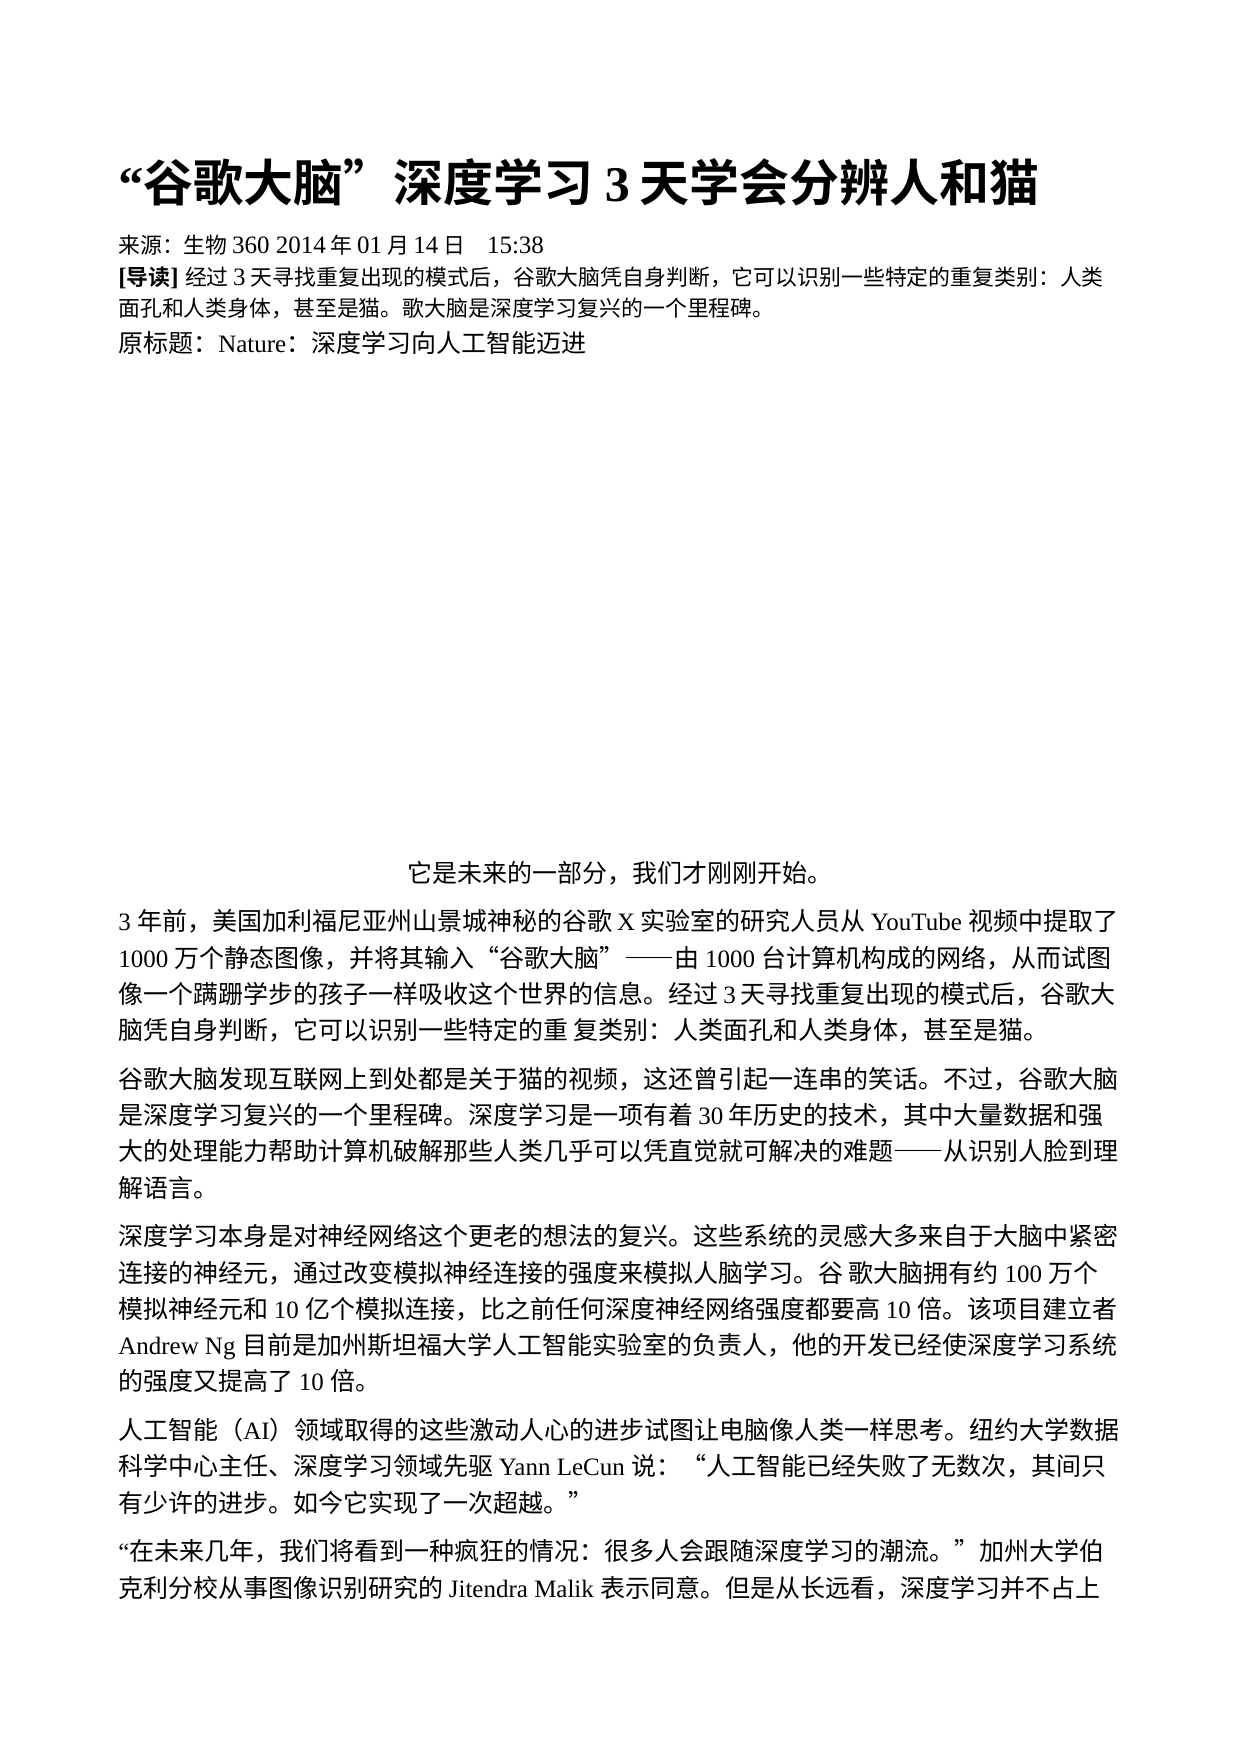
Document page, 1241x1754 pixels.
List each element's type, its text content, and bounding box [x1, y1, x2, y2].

text 来源：生物360 2014年01月14日 15:38 [118, 228, 1122, 260]
subtitle “谷歌大脑”深度学习 3天学会分辨人和猫 [118, 143, 1122, 216]
text 3 年前，美国加利福尼亚州山景城神秘的谷歌X实验室的研究人员从 YouTube 视频中提取了 1000 万个静态图像，并将其输入“谷歌大脑”——由 1000 台计算机构成的网络，从而试图像一个蹒跚学步的孩子一样吸收这个世界的信息。经过3天寻找重复出现的模式后，谷歌大脑凭自身判断，它可以识别一些特定的重 复类别：人类面孔和人类身体，甚至是猫。 [118, 902, 1122, 1047]
text 它是未来的一部分，我们才刚刚开始。 [118, 853, 1122, 889]
text “在未来几年，我们将看到一种疯狂的情况：很多人会跟随深度学习的潮流。”加州大学伯克利分校从事图像识别研究的 Jitendra Malik 表示同意。但是从长远看，深度学习并不占上 [118, 1532, 1122, 1604]
text 原标题：Nature：深度学习向人工智能迈进 [118, 323, 1122, 359]
text 深度学习本身是对神经网络这个更老的想法的复兴。这些系统的灵感大多来自于大脑中紧密连接的神经元，通过改变模拟神经连接的强度来模拟人脑学习。谷 歌大脑拥有约 100 万个模拟神经元和 10 亿个模拟连接，比之前任何深度神经网络强度都要高 10 倍。该项目建立者 Andrew Ng 目前是加州斯坦福大学人工智能实验室的负责人，他的开发已经使深度学习系统的强度又提高了 10 倍。 [118, 1217, 1122, 1398]
text 谷歌大脑发现互联网上到处都是关于猫的视频，这还曾引起一连串的笑话。不过，谷歌大脑是深度学习复兴的一个里程碑。深度学习是一项有着30年历史的技术，其中大量数据和强大的处理能力帮助计算机破解那些人类几乎可以凭直觉就可解决的难题——从识别人脸到理解语言。 [118, 1059, 1122, 1204]
text [导读] 经过3天寻找重复出现的模式后，谷歌大脑凭自身判断，它可以识别一些特定的重复类别：人类面孔和人类身体，甚至是猫。歌大脑是深度学习复兴的一个里程碑。 [118, 260, 1122, 323]
text 人工智能（AI）领域取得的这些激动人心的进步试图让电脑像人类一样思考。纽约大学数据科学中心主任、深度学习领域先驱 Yann LeCun 说：“人工智能已经失败了无数次，其间只有少许的进步。如今它实现了一次超越。” [118, 1411, 1122, 1519]
